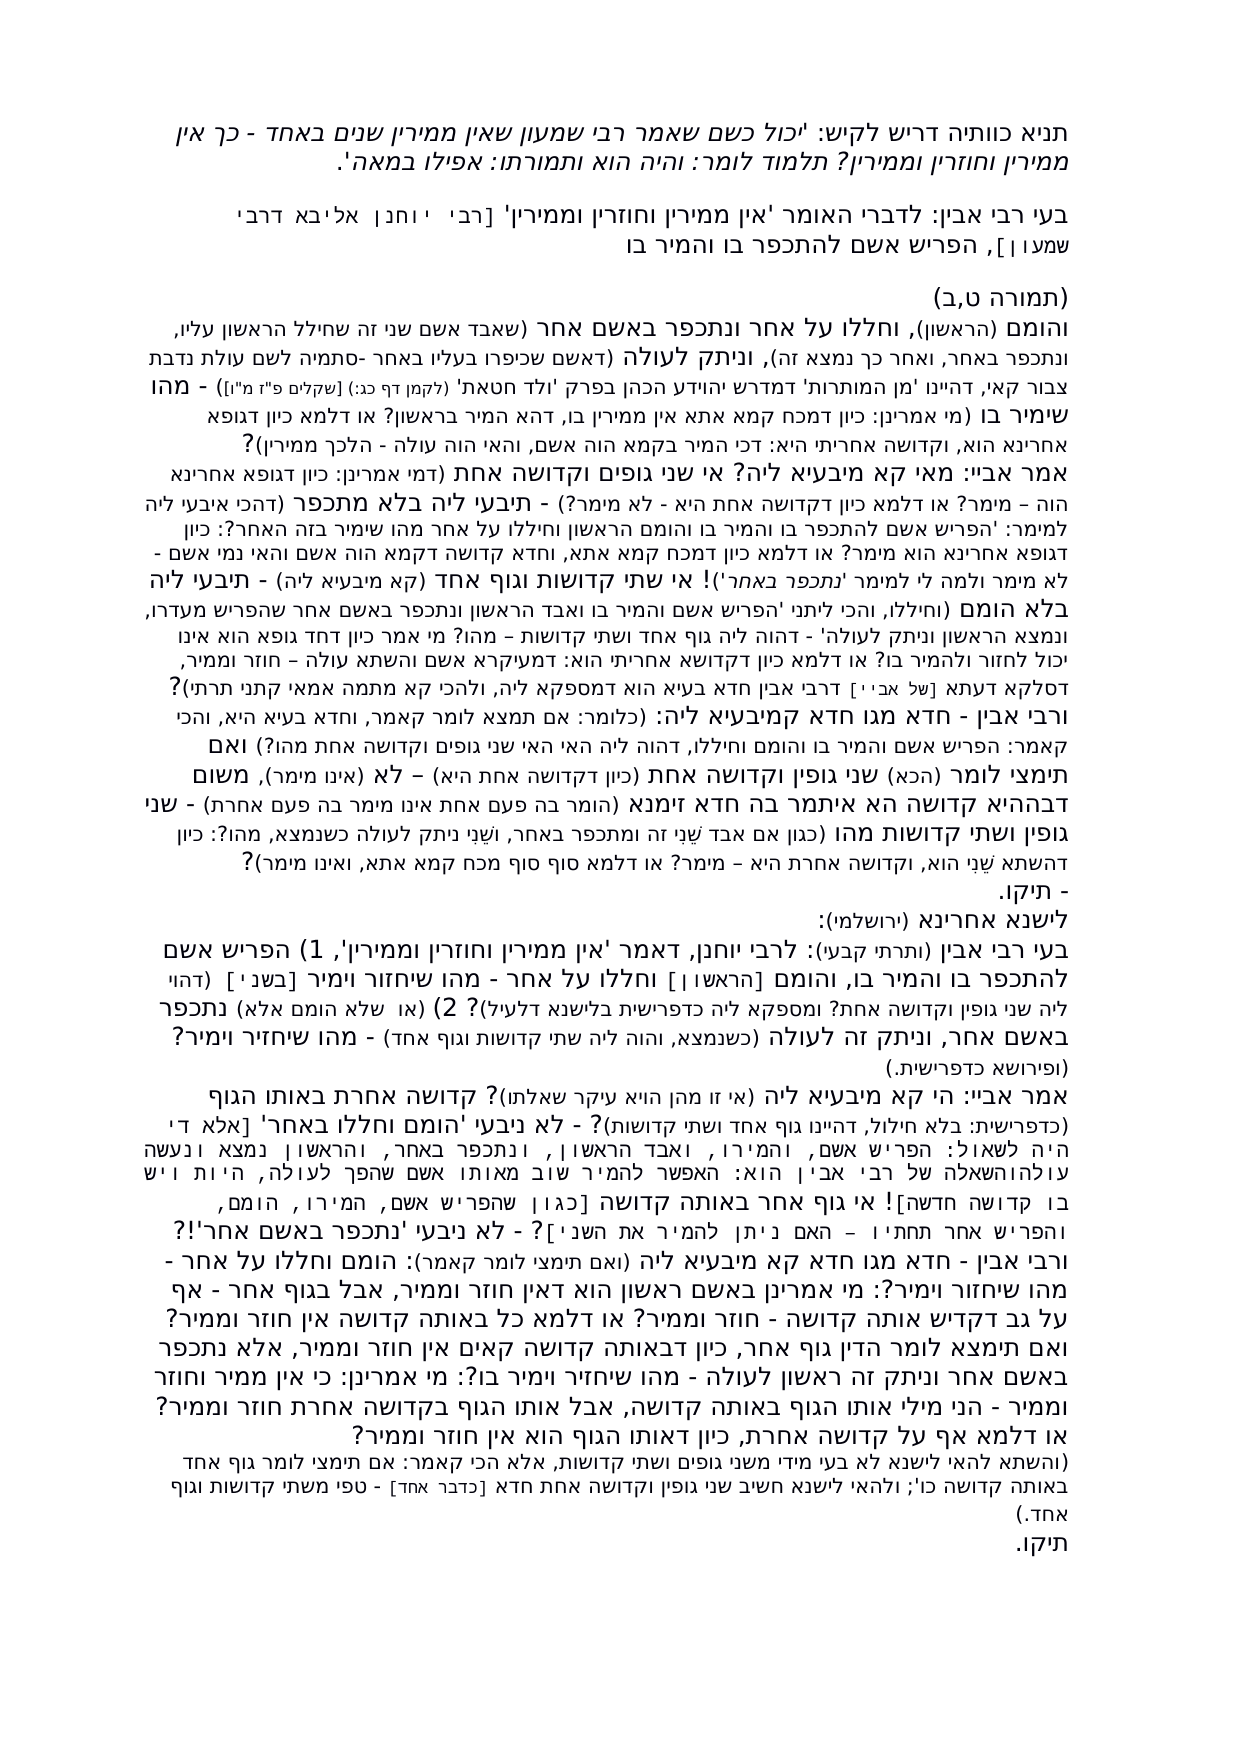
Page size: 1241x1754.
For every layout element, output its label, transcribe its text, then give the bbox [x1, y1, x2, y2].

text תיקו. [142, 1528, 1069, 1557]
text ורבי אבין - חדא מגו חדא קמיבעיא ליה: (כלומר: אם תמצא לומר קאמר, וחדא בעיא היא, והכי קאמר: הפריש אשם והמיר בו והומם וחיללו, דהוה ליה האי האי שני גופים וקדושה אחת מהו?) ואם תימצי לומר (הכא) שני גופין וקדושה אחת (כיון דקדושה אחת היא) – לא (אינו מימר), משום דבההיא קדושה הא איתמר בה חדא זימנא (הומר בה פעם אחת אינו מימר בה פעם אחרת) - שני גופין ושתי קדושות מהו (כגון אם אבד שֵׁנִי זה ומתכפר באחר, ושֵׁנִי ניתק לעולה כשנמצא, מהו?: כיון דהשתא שֵׁנִי הוא, וקדושה אחרת היא – מימר? או דלמא סוף סוף מכח קמא אתא, ואינו מימר)? [142, 701, 1069, 876]
text - תיקו. [142, 876, 1069, 906]
text בעי רבי אבין (ותרתי קבעי): לרבי יוחנן, דאמר 'אין ממירין וחוזרין וממירין', 1) הפריש אשם להתכפר בו והמיר בו, והומם [הראשון] וחללו על אחר - מהו שיחזור וימיר [בשני] (דהוי ליה שני גופין וקדושה אחת? ומספקא ליה כדפרישית בלישנא דלעיל)? 2) (או שלא הומם אלא) נתכפר באשם אחר, וניתק זה לעולה (כשנמצא, והוה ליה שתי קדושות וגוף אחד) - מהו שיחזיר וימיר? (ופירושא כדפרישית.) [142, 935, 1069, 1081]
text (והשתא להאי לישנא לא בעי מידי משני גופים ושתי קדושות, אלא הכי קאמר: אם תימצי לומר גוף אחד באותה קדושה כו'; ולהאי לישנא חשיב שני גופין וקדושה אחת חדא [כדבר אחד] - טפי משתי קדושות וגוף אחד.) [142, 1450, 1069, 1528]
text אמר אביי: הי קא מיבעיא ליה (אי זו מהן הויא עיקר שאלתו)? קדושה אחרת באותו הגוף (כדפרישית: בלא חילול, דהיינו גוף אחד ושתי קדושות)? - לא ניבעי 'הומם וחללו באחר' [אלא די היה לשאול: הפריש אשם, והמירו, ואבד הראשון, ונתכפר באחר, והראשון נמצא ונעשה עולהוהשאלה של רבי אבין הוא: האפשר להמיר שוב מאותו אשם שהפך לעולה, היות ויש בו קדושה חדשה]! אי גוף אחר באותה קדושה [כגון שהפריש אשם, המירו, הומם, והפריש אחר תחתיו – האם ניתן להמיר את השני]? - לא ניבעי 'נתכפר באשם אחר'!? [142, 1081, 1069, 1246]
text תניא כוותיה דריש לקיש: 'יכול כשם שאמר רבי שמעון שאין ממירין שנים באחד - כך אין ממירין וחוזרין וממירין? תלמוד לומר: והיה הוא ותמורתו: אפילו במאה'. [142, 118, 1069, 176]
text ורבי אבין - חדא מגו חדא קא מיבעיא ליה (ואם תימצי לומר קאמר): הומם וחללו על אחר - מהו שיחזור וימיר?: מי אמרינן באשם ראשון הוא דאין חוזר וממיר, אבל בגוף אחר - אף על גב דקדיש אותה קדושה - חוזר וממיר? או דלמא כל באותה קדושה אין חוזר וממיר? ואם תימצא לומר הדין גוף אחר, כיון דבאותה קדושה קאים אין חוזר וממיר, אלא נתכפר באשם אחר וניתק זה ראשון לעולה - מהו שיחזיר וימיר בו?: מי אמרינן: כי אין ממיר וחוזר וממיר - הני מילי אותו הגוף באותה קדושה, אבל אותו הגוף בקדושה אחרת חוזר וממיר? או דלמא אף על קדושה אחרת, כיון דאותו הגוף הוא אין חוזר וממיר? [142, 1246, 1069, 1450]
text בעי רבי אבין: לדברי האומר 'אין ממירין וחוזרין וממירין' [רבי יוחנן אליבא דרבי שמעון], הפריש אשם להתכפר בו והמיר בו [142, 201, 1069, 259]
text והומם (הראשון), וחללו על אחר ונתכפר באשם אחר (שאבד אשם שני זה שחילל הראשון עליו, ונתכפר באחר, ואחר כך נמצא זה), וניתק לעולה (דאשם שכיפרו בעליו באחר -סתמיה לשם עולת נדבת צבור קאי, דהיינו 'מן המותרות' דמדרש יהוידע הכהן בפרק 'ולד חטאת' (לקמן דף כג:) [שקלים פ"ז מ"ו]) - מהו שימיר בו (מי אמרינן: כיון דמכח קמא אתא אין ממירין בו, דהא המיר בראשון? או דלמא כיון דגופא אחרינא הוא, וקדושה אחריתי היא: דכי המיר בקמא הוה אשם, והאי הוה עולה - הלכך ממירין)? [142, 313, 1069, 458]
text אמר אביי: מאי קא מיבעיא ליה? אי שני גופים וקדושה אחת (דמי אמרינן: כיון דגופא אחרינא הוה – מימר? או דלמא כיון דקדושה אחת היא - לא מימר?) - תיבעי ליה בלא מתכפר (דהכי איבעי ליה למימר: 'הפריש אשם להתכפר בו והמיר בו והומם הראשון וחיללו על אחר מהו שימיר בזה האחר?: כיון דגופא אחרינא הוא מימר? או דלמא כיון דמכח קמא אתא, וחדא קדושה דקמא הוה אשם והאי נמי אשם - לא מימר ולמה לי למימר 'נתכפר באחר')! אי שתי קדושות וגוף אחד (קא מיבעיא ליה) - תיבעי ליה בלא הומם (וחיללו, והכי ליתני 'הפריש אשם והמיר בו ואבד הראשון ונתכפר באשם אחר שהפריש מעדרו, ונמצא הראשון וניתק לעולה' - דהוה ליה גוף אחד ושתי קדושות – מהו? מי אמר כיון דחד גופא הוא אינו יכול לחזור ולהמיר בו? או דלמא כיון דקדושא אחריתי הוא: דמעיקרא אשם והשתא עולה – חוזר וממיר, דסלקא דעתא [של אביי] דרבי אבין חדא בעיא הוא דמספקא ליה, ולהכי קא מתמה אמאי קתני תרתי)? [142, 458, 1069, 701]
text (תמורה ט,ב) [142, 283, 1069, 313]
text לישנא אחרינא (ירושלמי): [142, 906, 1069, 935]
